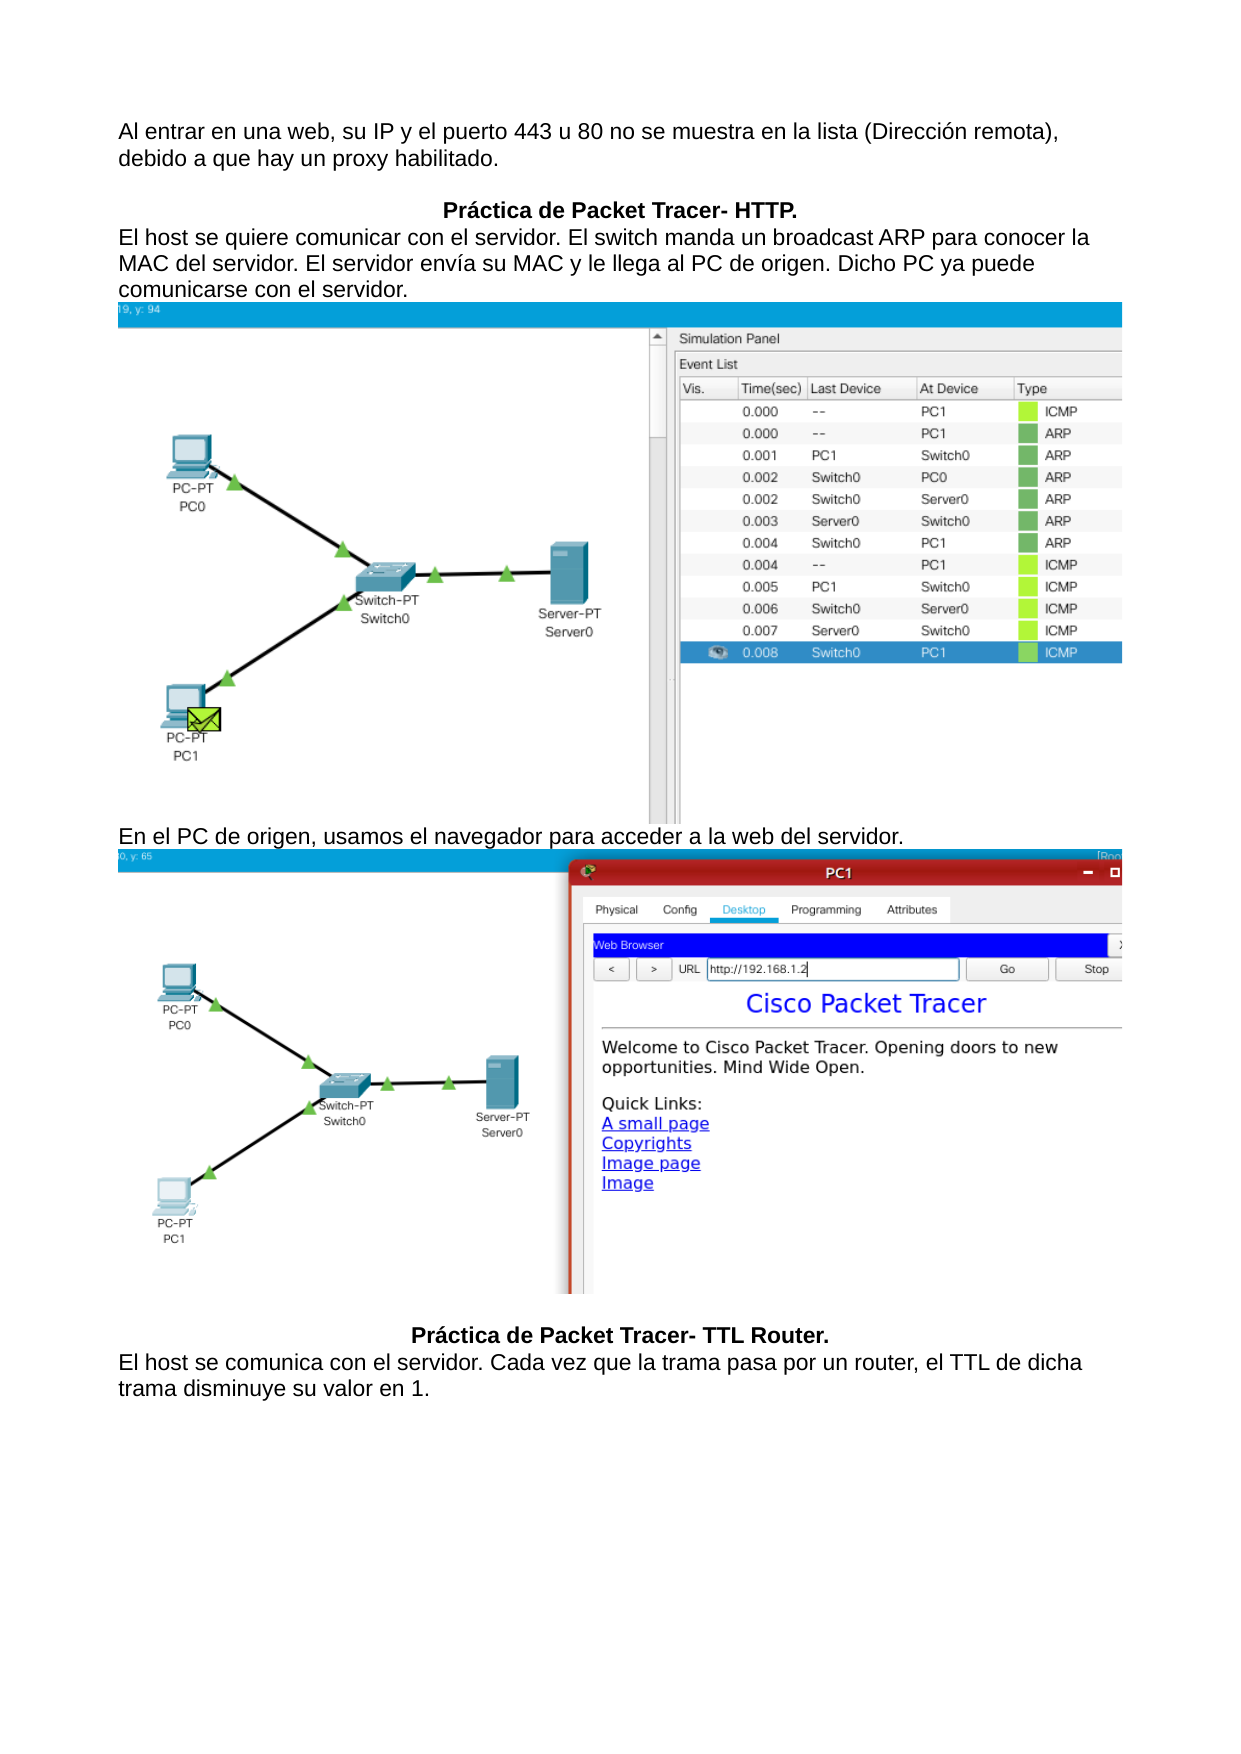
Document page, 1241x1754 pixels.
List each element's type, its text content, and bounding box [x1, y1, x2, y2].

picture [149, 306, 159, 312]
picture [118, 855, 1123, 1294]
text El host se quiere comunicar con el servidor. El switch manda un broadcast ARP para conocer la MAC del servidor. El servidor envía su MAC y le llega al PC de origen. Dicho PC ya puede comunicarse con el servidor. [118, 223, 1122, 302]
text Práctica de Packet Tracer- HTTP. [118, 197, 1122, 223]
text El host se comunica con el servidor. Cada vez que la trama pasa por un router, el TTL de dicha trama disminuye su valor en 1. [118, 1348, 1122, 1401]
text Práctica de Packet Tracer- TTL Router. [118, 1322, 1122, 1348]
picture [118, 328, 1123, 824]
text Al entrar en una web, su IP y el puerto 443 u 80 no se muestra en la lista (Dirección remota), debido a que hay un proxy habilitado. [118, 118, 1122, 171]
text En el PC de origen, usamos el navegador para acceder a la web del servidor. [118, 824, 1122, 849]
